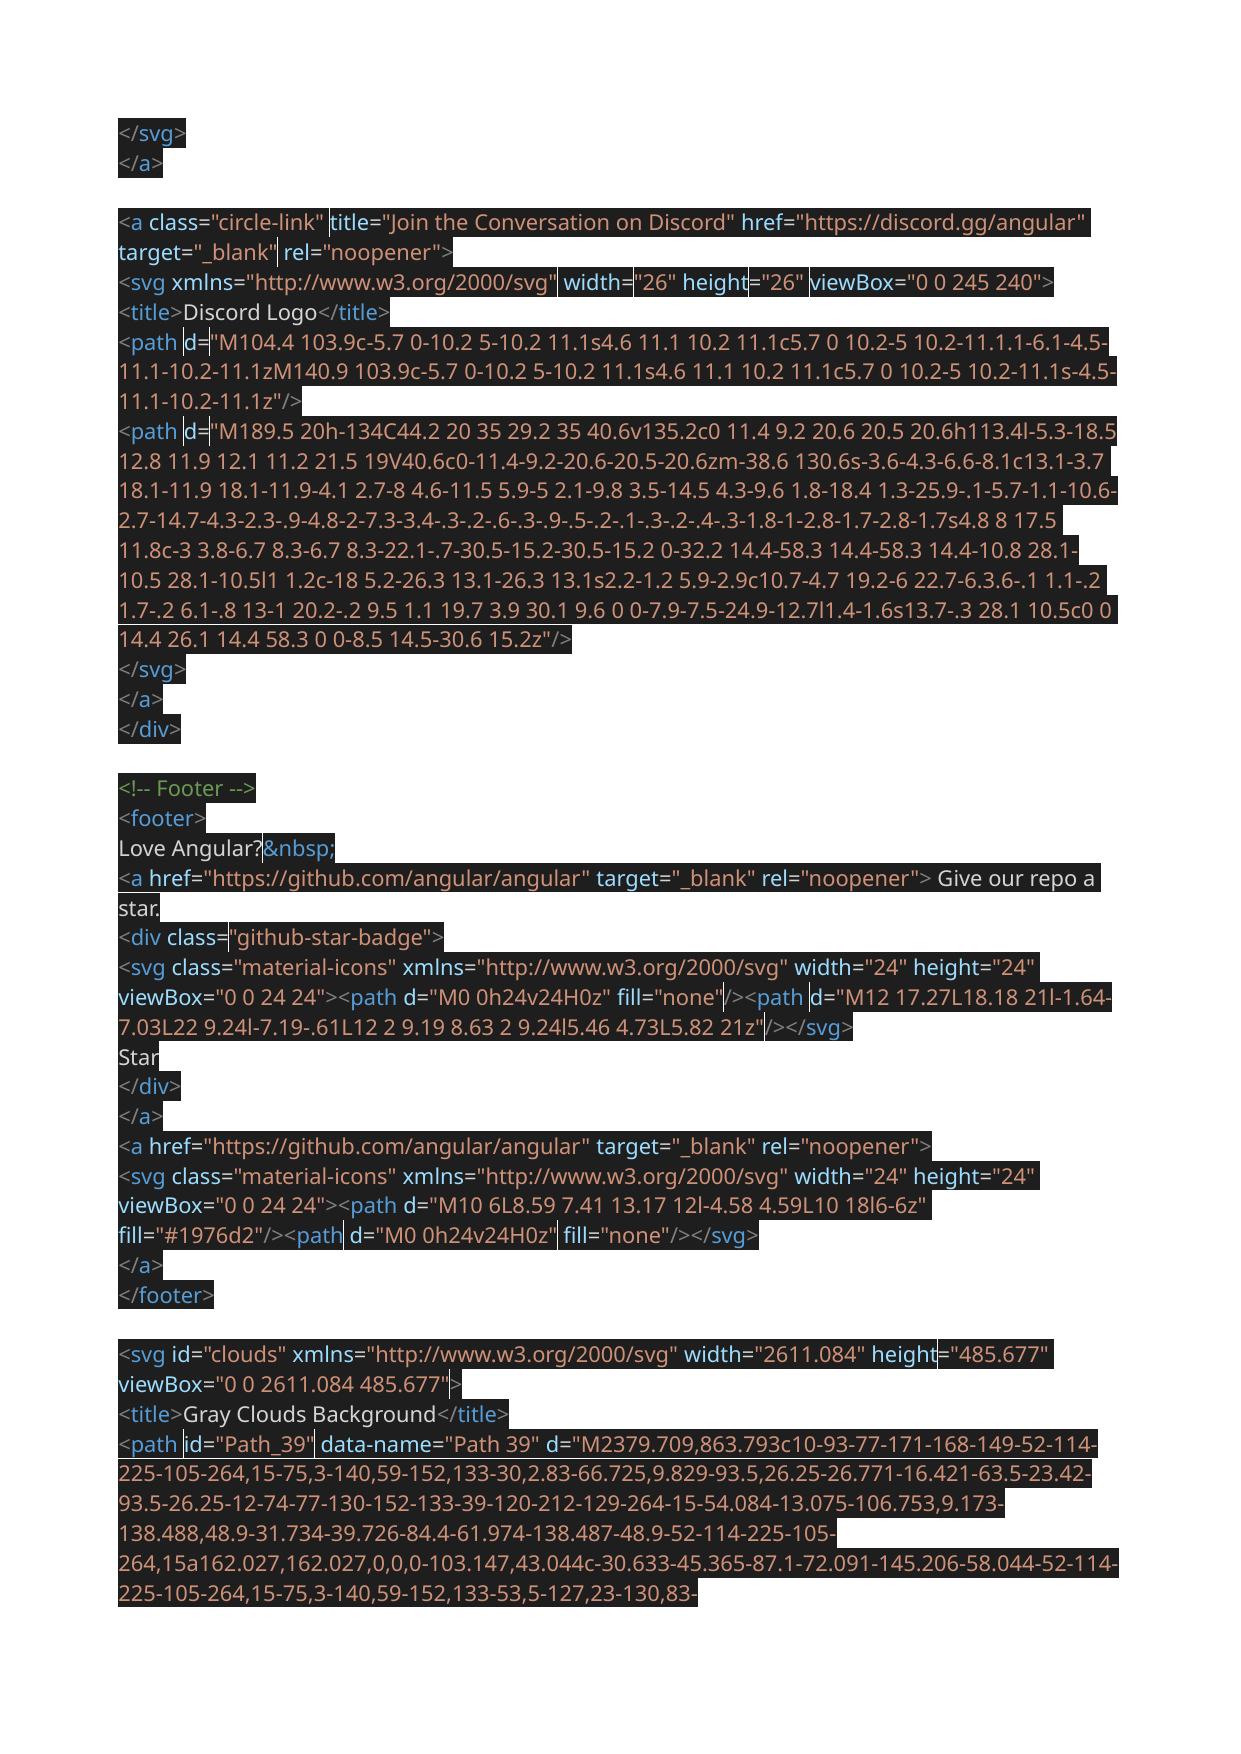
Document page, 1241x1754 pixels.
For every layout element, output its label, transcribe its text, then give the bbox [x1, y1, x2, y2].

text <svg class="material-icons" xmlns="http://www.w3.org/2000/svg" width="24" height="24" viewBox="0 0 24 24"><path d="M0 0h24v24H0z" fill="none"/><path d="M12 17.27L18.18 21l-1.64-7.03L22 9.24l-7.19-.61L12 2 9.19 8.63 2 9.24l5.46 4.73L5.82 21z"/></svg> [118, 952, 1122, 1041]
text </footer> [118, 1280, 1122, 1309]
text </svg> [118, 654, 1122, 684]
text <footer> [118, 803, 1122, 833]
text <title>Gray Clouds Background</title> [118, 1399, 1122, 1429]
text <a href="https://github.com/angular/angular" target="_blank" rel="noopener"> [118, 1131, 1122, 1161]
text Star [118, 1041, 1122, 1071]
text </a> [118, 148, 1122, 178]
text </div> [118, 714, 1122, 744]
text <path d="M104.4 103.9c-5.7 0-10.2 5-10.2 11.1s4.6 11.1 10.2 11.1c5.7 0 10.2-5 10.2-11.1.1-6.1-4.5-11.1-10.2-11.1zM140.9 103.9c-5.7 0-10.2 5-10.2 11.1s4.6 11.1 10.2 11.1c5.7 0 10.2-5 10.2-11.1s-4.5-11.1-10.2-11.1z"/> [118, 327, 1122, 416]
text </div> [118, 1071, 1122, 1101]
text <svg class="material-icons" xmlns="http://www.w3.org/2000/svg" width="24" height="24" viewBox="0 0 24 24"><path d="M10 6L8.59 7.41 13.17 12l-4.58 4.59L10 18l6-6z" fill="#1976d2"/><path d="M0 0h24v24H0z" fill="none"/></svg> [118, 1161, 1122, 1250]
text <a href="https://github.com/angular/angular" target="_blank" rel="noopener"> Give our repo a star. [118, 863, 1122, 922]
text <svg xmlns="http://www.w3.org/2000/svg" width="26" height="26" viewBox="0 0 245 240"> [118, 267, 1122, 297]
text </a> [118, 1101, 1122, 1131]
text <title>Discord Logo</title> [118, 297, 1122, 327]
text <path d="M189.5 20h-134C44.2 20 35 29.2 35 40.6v135.2c0 11.4 9.2 20.6 20.5 20.6h113.4l-5.3-18.5 12.8 11.9 12.1 11.2 21.5 19V40.6c0-11.4-9.2-20.6-20.5-20.6zm-38.6 130.6s-3.6-4.3-6.6-8.1c13.1-3.7 18.1-11.9 18.1-11.9-4.1 2.7-8 4.6-11.5 5.9-5 2.1-9.8 3.5-14.5 4.3-9.6 1.8-18.4 1.3-25.9-.1-5.7-1.1-10.6-2.7-14.7-4.3-2.3-.9-4.8-2-7.3-3.4-.3-.2-.6-.3-.9-.5-.2-.1-.3-.2-.4-.3-1.8-1-2.8-1.7-2.8-1.7s4.8 8 17.5 11.8c-3 3.8-6.7 8.3-6.7 8.3-22.1-.7-30.5-15.2-30.5-15.2 0-32.2 14.4-58.3 14.4-58.3 14.4-10.8 28.1-10.5 28.1-10.5l1 1.2c-18 5.2-26.3 13.1-26.3 13.1s2.2-1.2 5.9-2.9c10.7-4.7 19.2-6 22.7-6.3.6-.1 1.1-.2 1.7-.2 6.1-.8 13-1 20.2-.2 9.5 1.1 19.7 3.9 30.1 9.6 0 0-7.9-7.5-24.9-12.7l1.4-1.6s13.7-.3 28.1 10.5c0 0 14.4 26.1 14.4 58.3 0 0-8.5 14.5-30.6 15.2z"/> [118, 416, 1122, 654]
text <!-- Footer --> [118, 773, 1122, 803]
text Love Angular?&nbsp; [118, 833, 1122, 863]
text </svg> [118, 118, 1122, 148]
text <svg id="clouds" xmlns="http://www.w3.org/2000/svg" width="2611.084" height="485.677" viewBox="0 0 2611.084 485.677"> [118, 1339, 1122, 1399]
text <path id="Path_39" data-name="Path 39" d="M2379.709,863.793c10-93-77-171-168-149-52-114-225-105-264,15-75,3-140,59-152,133-30,2.83-66.725,9.829-93.5,26.25-26.771-16.421-63.5-23.42-93.5-26.25-12-74-77-130-152-133-39-120-212-129-264-15-54.084-13.075-106.753,9.173-138.488,48.9-31.734-39.726-84.4-61.974-138.487-48.9-52-114-225-105-264,15a162.027,162.027,0,0,0-103.147,43.044c-30.633-45.365-87.1-72.091-145.206-58.044-52-114-225-105-264,15-75,3-140,59-152,133-53,5-127,23-130,83- [118, 1429, 1122, 1607]
text </a> [118, 684, 1122, 714]
text <a class="circle-link" title="Join the Conversation on Discord" href="https://discord.gg/angular" target="_blank" rel="noopener"> [118, 207, 1122, 267]
text </a> [118, 1250, 1122, 1280]
text <div class="github-star-badge"> [118, 922, 1122, 952]
